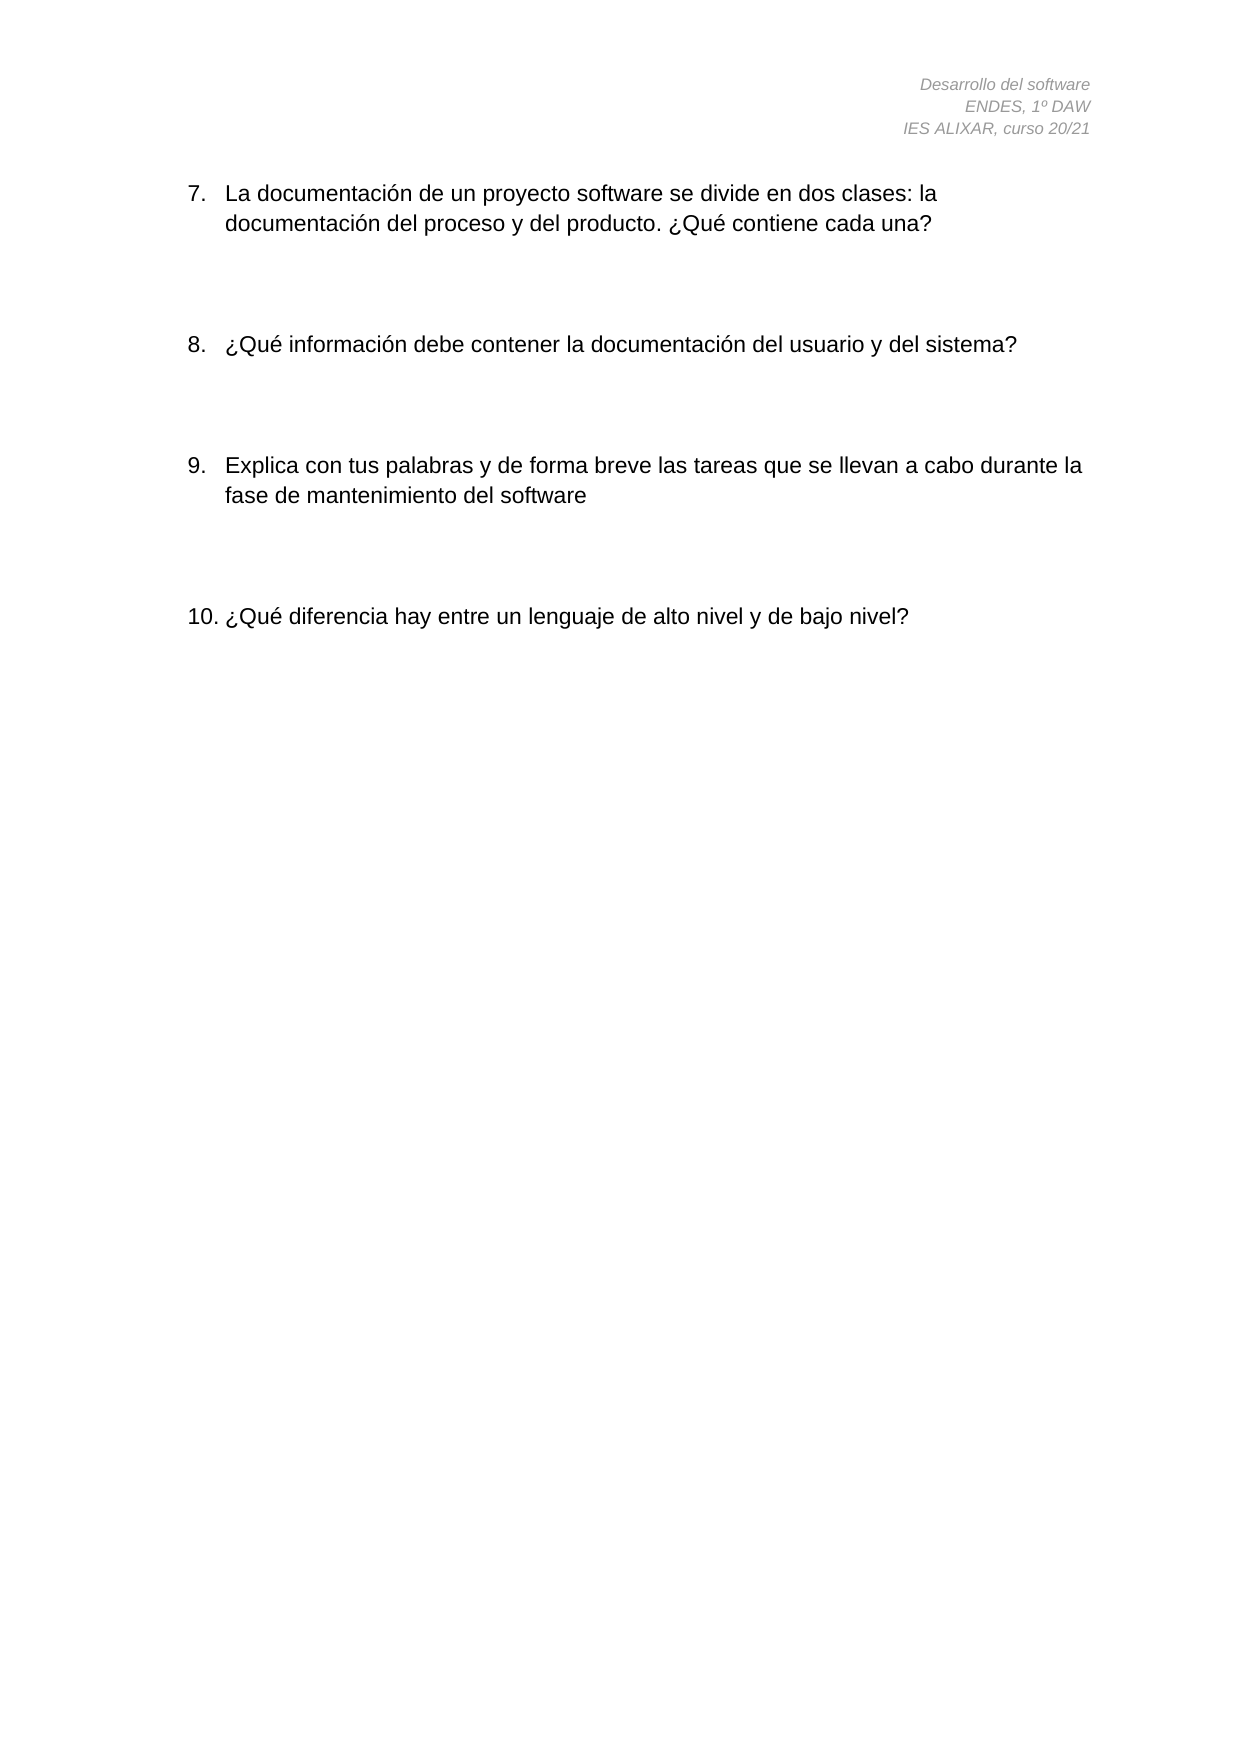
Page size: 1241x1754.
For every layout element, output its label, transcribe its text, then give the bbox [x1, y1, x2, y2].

list Explica con tus palabras y de forma breve las tareas que se llevan a cabo durante la fase de mantenimiento del software [187, 452, 1090, 509]
list La documentación de un proyecto software se divide en dos clases: la documentación del proceso y del producto. ¿Qué contiene cada una? [187, 180, 1090, 237]
list ¿Qué diferencia hay entre un lenguaje de alto nivel y de bajo nivel? [187, 603, 1090, 629]
list ¿Qué información debe contener la documentación del usuario y del sistema? [187, 331, 1090, 358]
